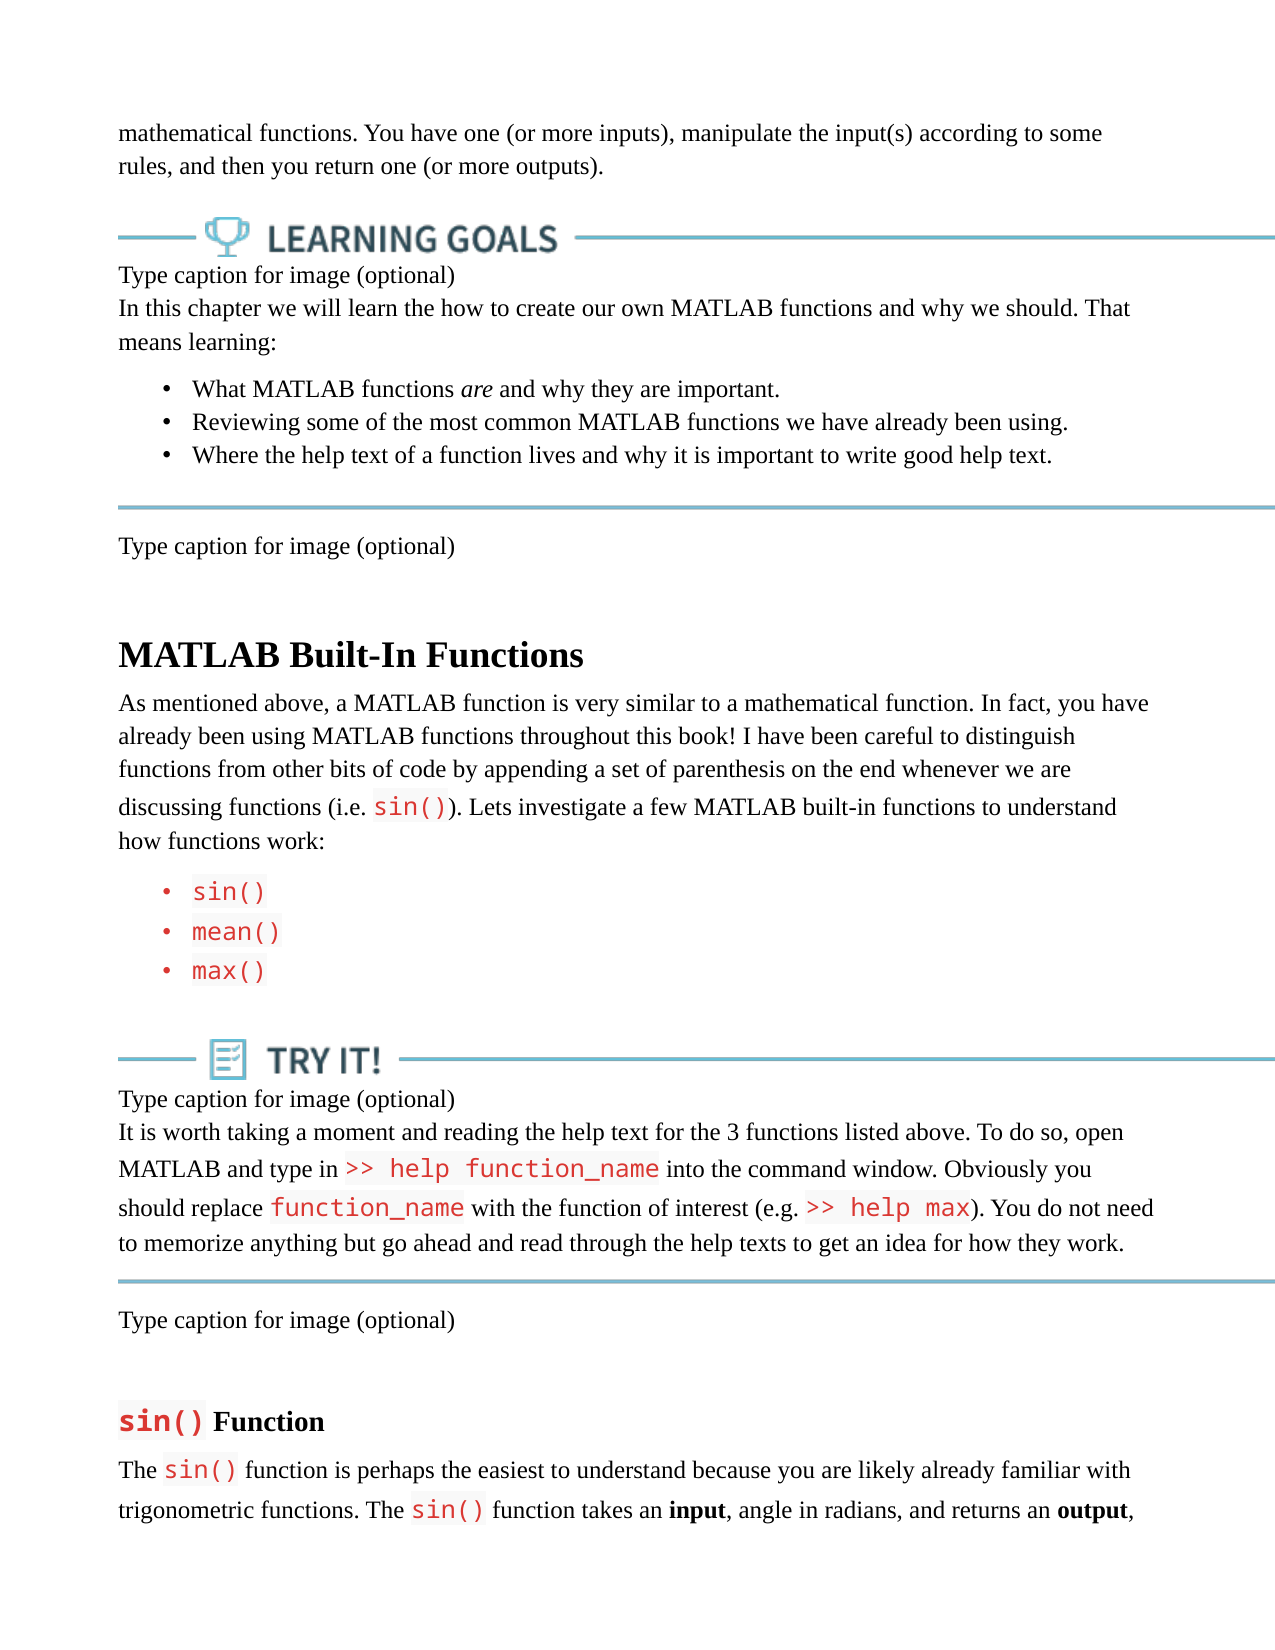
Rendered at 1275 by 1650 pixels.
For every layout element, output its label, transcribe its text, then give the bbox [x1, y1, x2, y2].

list mean() [162, 913, 1157, 947]
list sin() [162, 874, 1157, 908]
text It is worth taking a moment and reading the help text for the 3 functions listed above. To do so, open MATLAB and type in >> help function_name into the command window. Obviously you should replace function_name with the function of interest (e.g. >> help max). You do not need to memorize anything but go ahead and read through the help texts to get an idea for how they work. [118, 1117, 1157, 1257]
text In this chapter we will learn the how to create our own MATLAB functions and why we should. That means learning: [118, 293, 1157, 355]
list Where the help text of a function lives and why it is important to write good help text. [162, 440, 1157, 469]
picture [118, 1261, 1275, 1301]
picture [118, 487, 1275, 527]
text The sin() function is perhaps the easiest to understand because you are likely already familiar with trigonometric functions. The sin() function takes an input, angle in radians, and returns an output, [118, 1452, 1157, 1525]
text Type caption for image (optional) [118, 261, 1157, 289]
text Type caption for image (optional) [118, 1305, 1157, 1333]
text As mentioned above, a MATLAB function is very similar to a mathematical function. In fact, you have already been using MATLAB functions throughout this book! I have been careful to distinguish functions from other bits of code by appending a set of parenthesis on the end whenever we are discussing functions (i.e. sin()). Lets investigate a few MATLAB built-in functions to understand how functions work: [118, 688, 1157, 855]
text Type caption for image (optional) [118, 531, 1157, 560]
list Reviewing some of the most common MATLAB functions we have already been using. [162, 407, 1157, 436]
text Type caption for image (optional) [118, 1084, 1157, 1113]
picture [118, 217, 1275, 257]
list max() [162, 952, 1157, 986]
text mathematical functions. You have one (or more inputs), manipulate the input(s) according to some rules, and then you return one (or more outputs). [118, 118, 1157, 180]
picture [118, 1039, 1275, 1080]
list What MATLAB functions are and why they are important. [162, 374, 1157, 403]
subtitle MATLAB Built-In Functions [118, 633, 1157, 676]
subtitle sin() Function [118, 1400, 1157, 1440]
